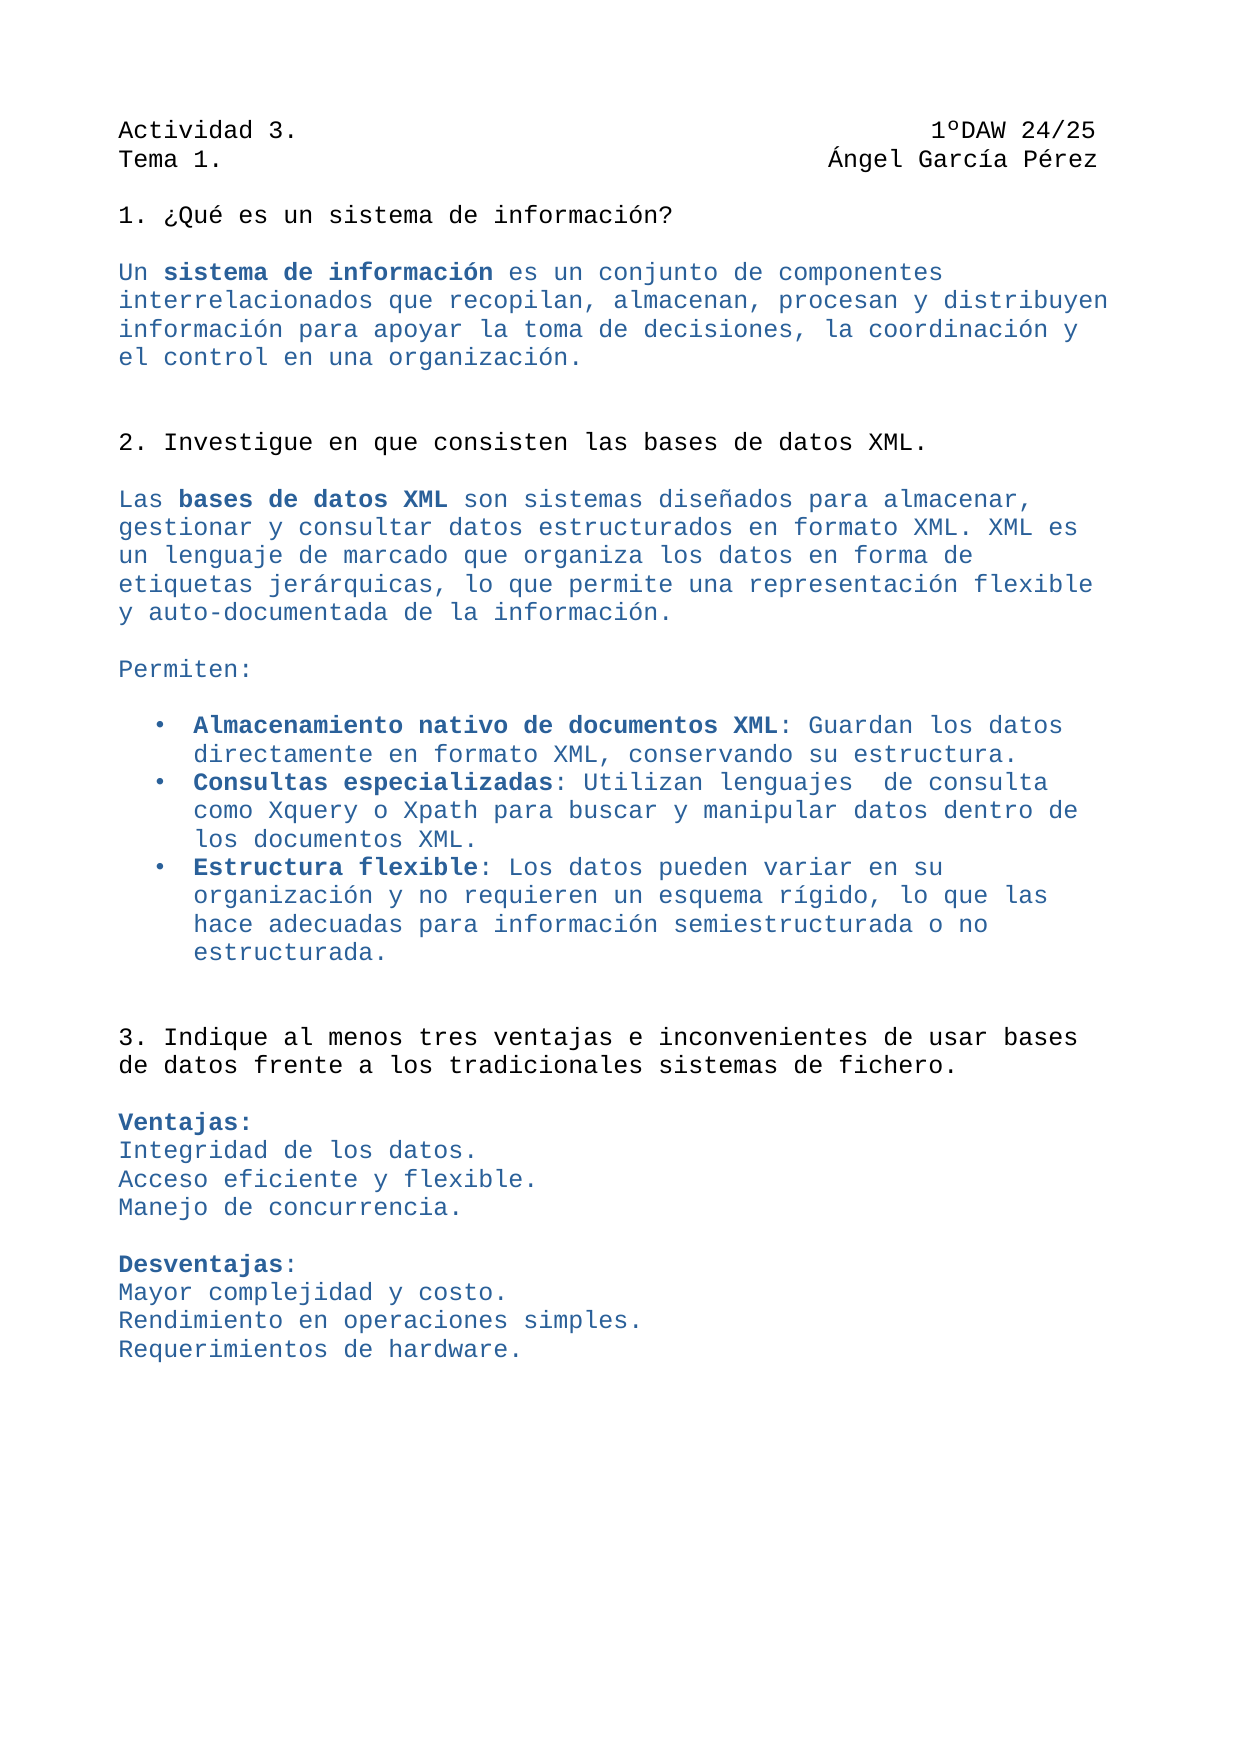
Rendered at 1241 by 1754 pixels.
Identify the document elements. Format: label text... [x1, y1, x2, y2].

text Requerimientos de hardware. [118, 1336, 1122, 1365]
text Rendimiento en operaciones simples. [118, 1308, 1122, 1336]
text Ventajas: [118, 1110, 1122, 1138]
text 1. ¿Qué es un sistema de información? [118, 203, 1122, 231]
list Almacenamiento nativo de documentos XML: Guardan los datos directamente en formato XML, conservando su estructura. [156, 713, 1122, 770]
text Manejo de concurrencia. [118, 1195, 1122, 1223]
text 3. Indique al menos tres ventajas e inconvenientes de usar bases de datos frente a los tradicionales sistemas de fichero. [118, 1025, 1122, 1081]
text Integridad de los datos. [118, 1138, 1122, 1166]
text Permiten: [118, 656, 1122, 685]
text Desventajas: [118, 1251, 1122, 1280]
list Estructura flexible: Los datos pueden variar en su organización y no requieren un esquema rígido, lo que las hace adecuadas para información semiestructurada o no estructurada. [156, 855, 1122, 968]
text 2. Investigue en que consisten las bases de datos XML. [118, 430, 1122, 458]
list Consultas especializadas: Utilizan lenguajes de consulta como Xquery o Xpath para buscar y manipular datos dentro de los documentos XML. [156, 770, 1122, 855]
text Mayor complejidad y costo. [118, 1280, 1122, 1308]
text Acceso eficiente y flexible. [118, 1166, 1122, 1195]
text Las bases de datos XML son sistemas diseñados para almacenar, gestionar y consultar datos estructurados en formato XML. XML es un lenguaje de marcado que organiza los datos en forma de etiquetas jerárquicas, lo que permite una representación flexible y auto-documentada de la información. [118, 486, 1122, 628]
text Un sistema de información es un conjunto de componentes interrelacionados que recopilan, almacenan, procesan y distribuyen información para apoyar la toma de decisiones, la coordinación y el control en una organización. [118, 260, 1122, 373]
text Actividad 3. 1ºDAW 24/25 [118, 118, 1122, 146]
text Tema 1. Ángel García Pérez [118, 146, 1122, 175]
